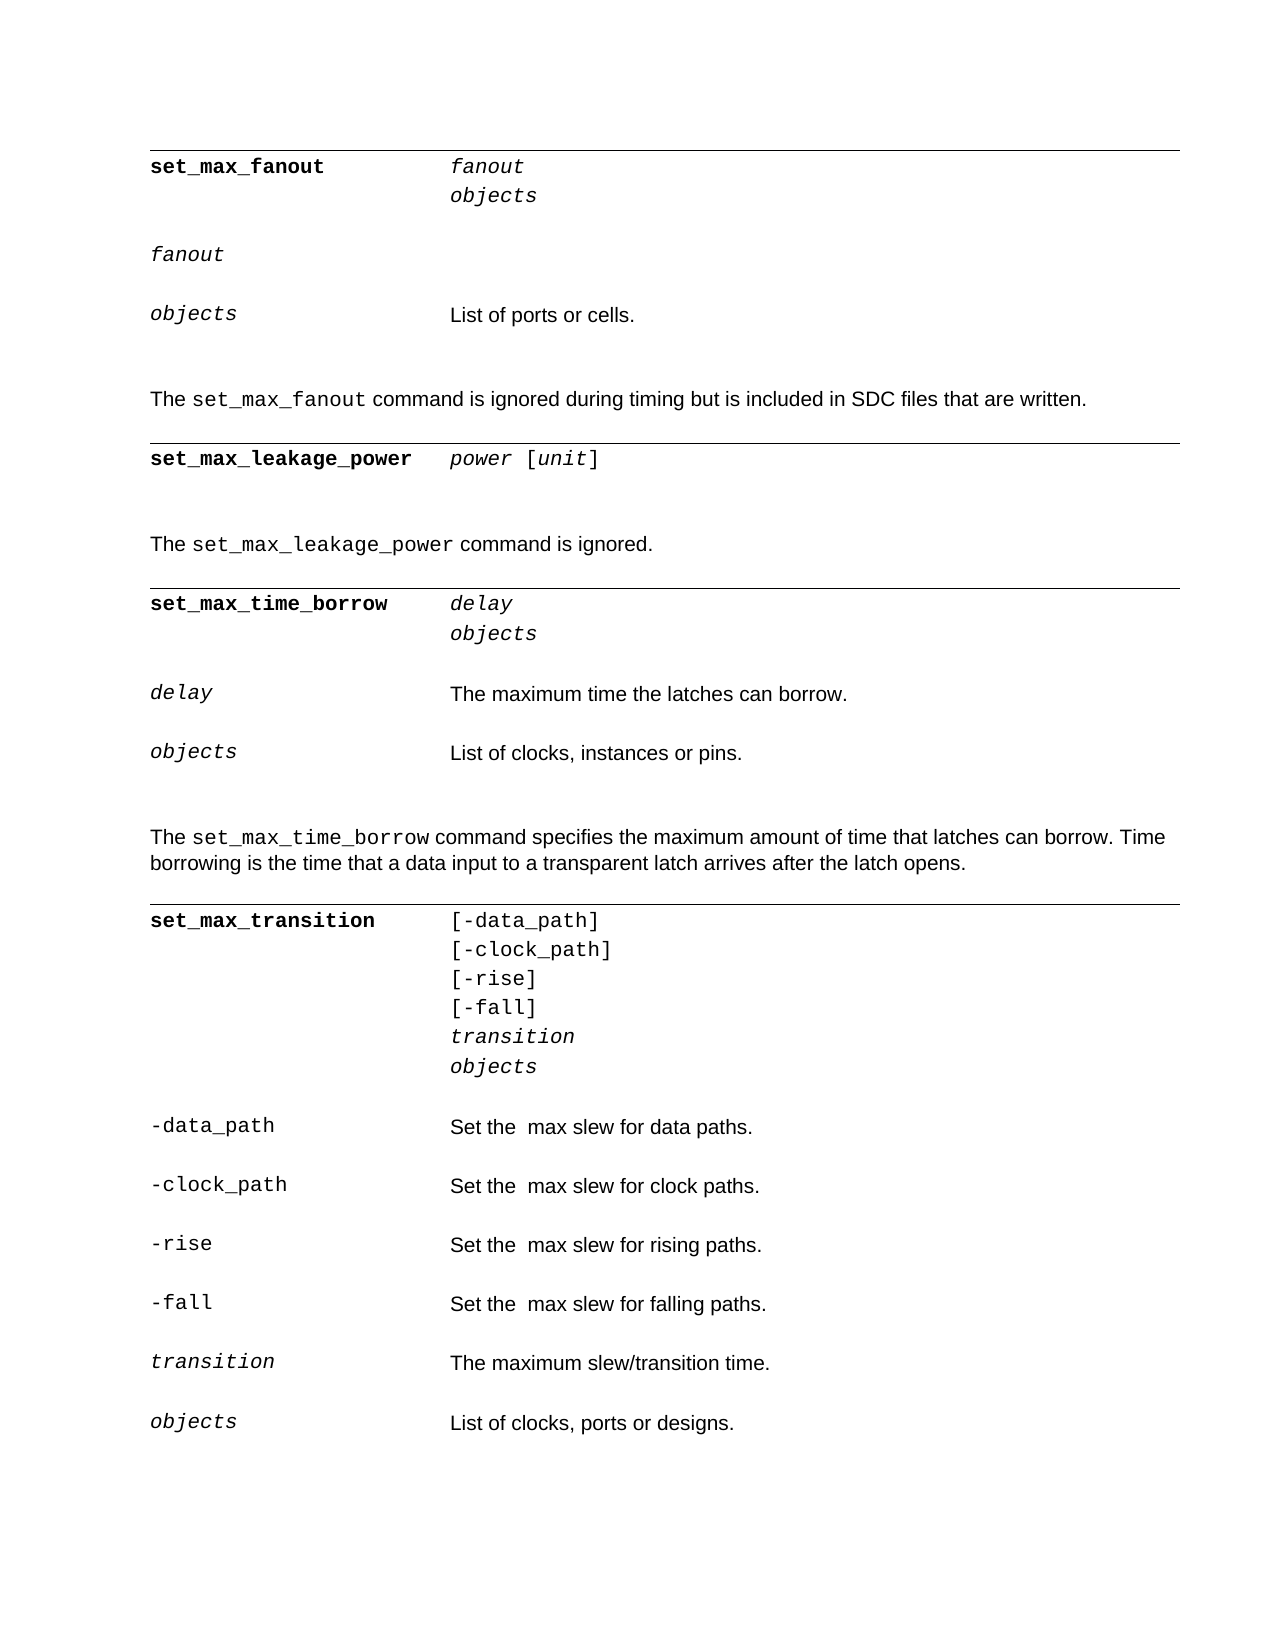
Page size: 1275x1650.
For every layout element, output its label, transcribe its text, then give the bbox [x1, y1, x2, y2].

table_cell -data_path [150, 1109, 450, 1168]
table_cell List of clocks, instances or pins. [450, 735, 1180, 794]
table_cell The maximum time the latches can borrow. [450, 676, 1180, 735]
table_cell Set the max slew for rising paths. [450, 1228, 1180, 1287]
table_cell objects [150, 735, 450, 794]
table_cell delay [150, 676, 450, 735]
table_cell transition [150, 1346, 450, 1405]
text The set_max_time_borrow command specifies the maximum amount of time that latches can borrow. Time borrowing is the time that a data input to a transparent latch arrives after the latch opens. [150, 824, 1180, 874]
table_header delay objects [450, 589, 1180, 676]
table_cell objects [150, 1405, 450, 1464]
table_header power [unit] [450, 444, 1180, 502]
table_cell Set the max slew for falling paths. [450, 1287, 1180, 1346]
text The set_max_fanout command is ignored during timing but is included in SDC files that are written. [150, 387, 1180, 413]
table_cell [450, 239, 1180, 298]
table_header set_max_fanout [150, 151, 450, 238]
table_cell -clock_path [150, 1169, 450, 1228]
table_header [-data_path] [-clock_path] [-rise] [-fall] transition objects [450, 905, 1180, 1109]
table_cell Set the max slew for data paths. [450, 1109, 1180, 1168]
text The set_max_leakage_power command is ignored. [150, 532, 1180, 558]
table_cell -fall [150, 1287, 450, 1346]
table_header fanout objects [450, 151, 1180, 238]
table_header set_max_time_borrow [150, 589, 450, 676]
table_cell List of clocks, ports or designs. [450, 1405, 1180, 1464]
table_cell objects [150, 298, 450, 357]
table_cell The maximum slew/transition time. [450, 1346, 1180, 1405]
table_cell List of ports or cells. [450, 298, 1180, 357]
table_header set_max_transition [150, 905, 450, 1109]
table_header set_max_leakage_power [150, 444, 450, 502]
table_cell -rise [150, 1228, 450, 1287]
table_cell fanout [150, 239, 450, 298]
table_cell Set the max slew for clock paths. [450, 1169, 1180, 1228]
